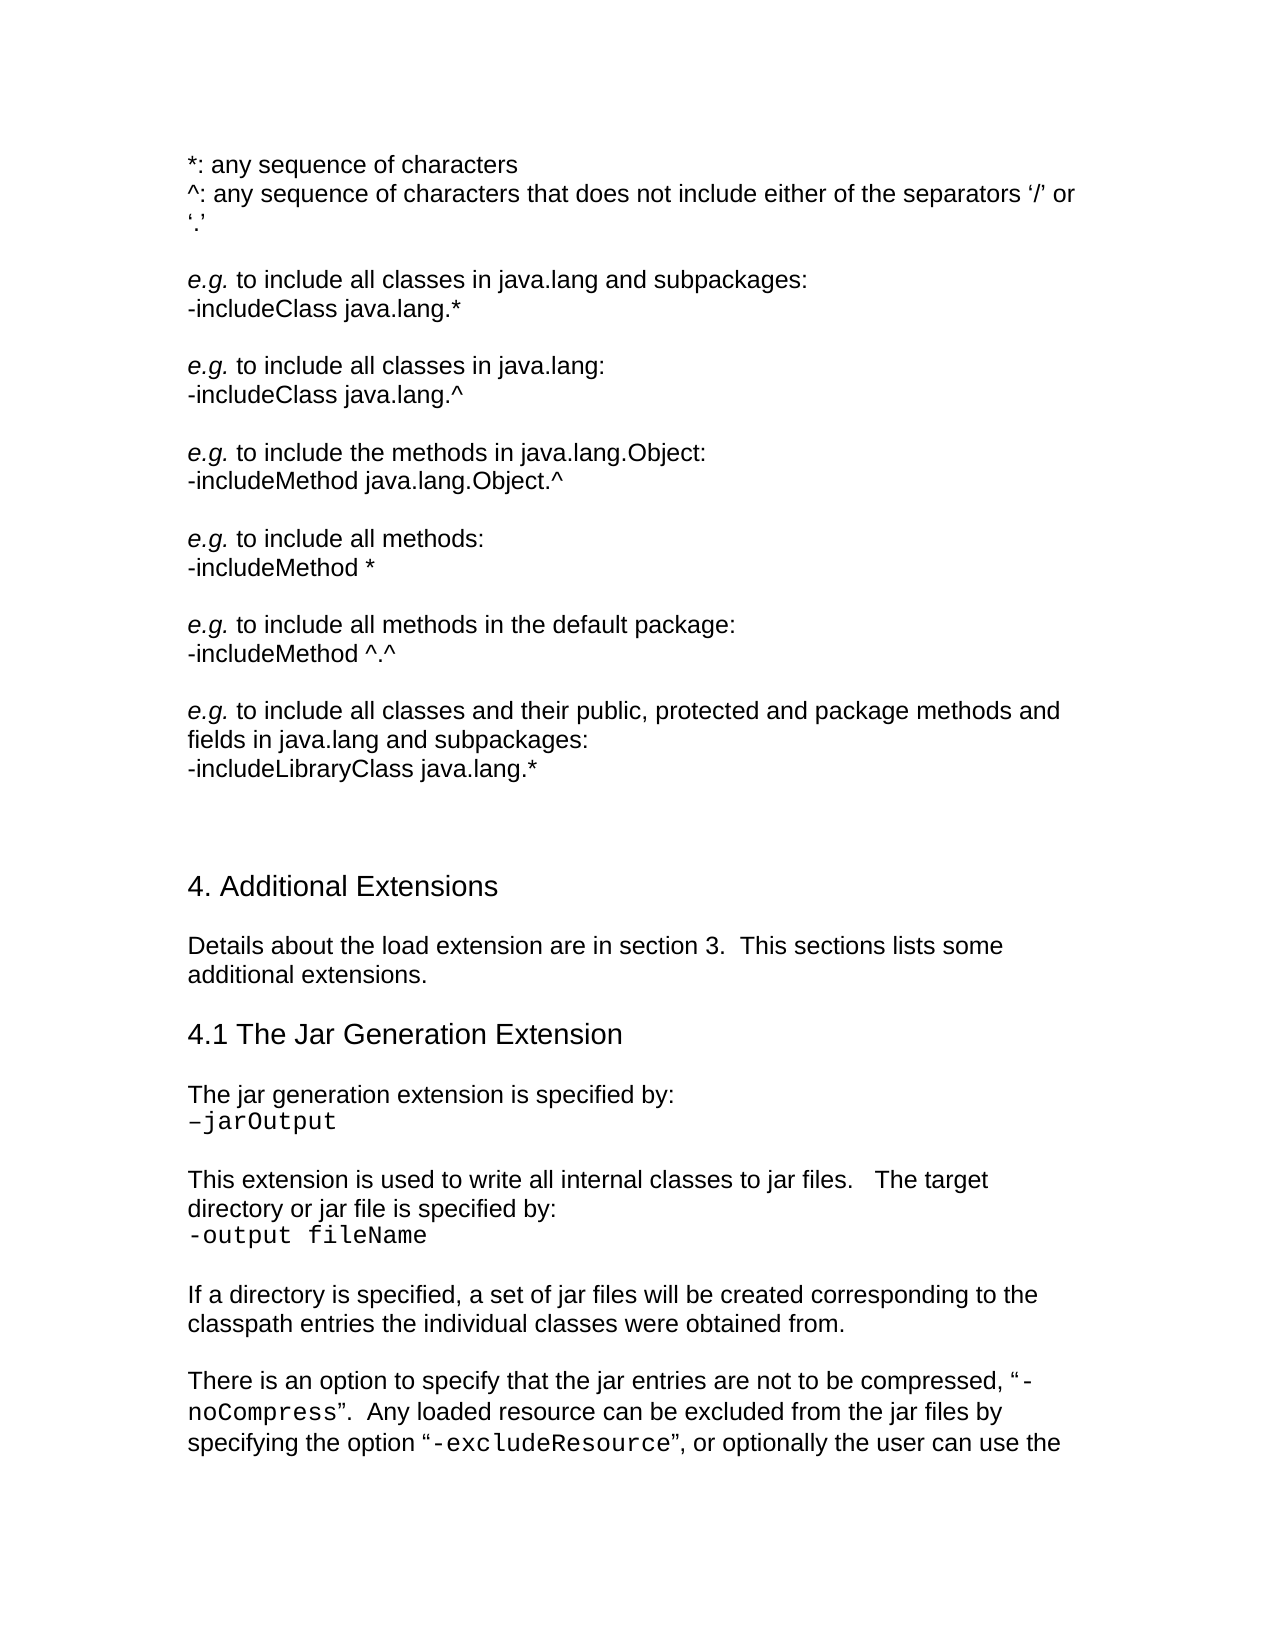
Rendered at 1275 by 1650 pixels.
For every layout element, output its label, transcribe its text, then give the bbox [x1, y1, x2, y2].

text -includeClass java.lang.* [187, 294, 1087, 322]
text e.g. to include all methods in the default package: [187, 610, 1087, 639]
text -includeMethod java.lang.Object.^ [187, 466, 1087, 495]
subtitle 4.1 The Jar Generation Extension [187, 1017, 1087, 1051]
text e.g. to include all classes in java.lang and subpackages: [187, 265, 1087, 294]
text e.g. to include the methods in java.lang.Object: [187, 437, 1087, 466]
subtitle 4. Additional Extensions [187, 869, 1087, 902]
text -output fileName [187, 1223, 1087, 1251]
text There is an option to specify that the jar entries are not to be compressed, “-noCompress”. Any loaded resource can be excluded from the jar files by specifying the option “-excludeResource”, or optionally the user can use the [187, 1366, 1087, 1459]
text e.g. to include all classes and their public, protected and package methods and fields in java.lang and subpackages: [187, 696, 1087, 754]
text If a directory is specified, a set of jar files will be created corresponding to the classpath entries the individual classes were obtained from. [187, 1280, 1087, 1337]
text -includeLibraryClass java.lang.* [187, 754, 1087, 782]
text -includeMethod * [187, 552, 1087, 581]
text e.g. to include all methods: [187, 524, 1087, 552]
text *: any sequence of characters [187, 150, 1087, 179]
text -includeMethod ^.^ [187, 639, 1087, 667]
text -includeClass java.lang.^ [187, 380, 1087, 409]
text The jar generation extension is specified by: [187, 1079, 1087, 1108]
text –jarOutput [187, 1108, 1087, 1137]
text ^: any sequence of characters that does not include either of the separators ‘/’ or ‘.’ [187, 179, 1087, 236]
text This extension is used to write all internal classes to jar files. The target directory or jar file is specified by: [187, 1165, 1087, 1223]
text Details about the load extension are in section 3. This sections lists some additional extensions. [187, 931, 1087, 988]
text e.g. to include all classes in java.lang: [187, 351, 1087, 380]
